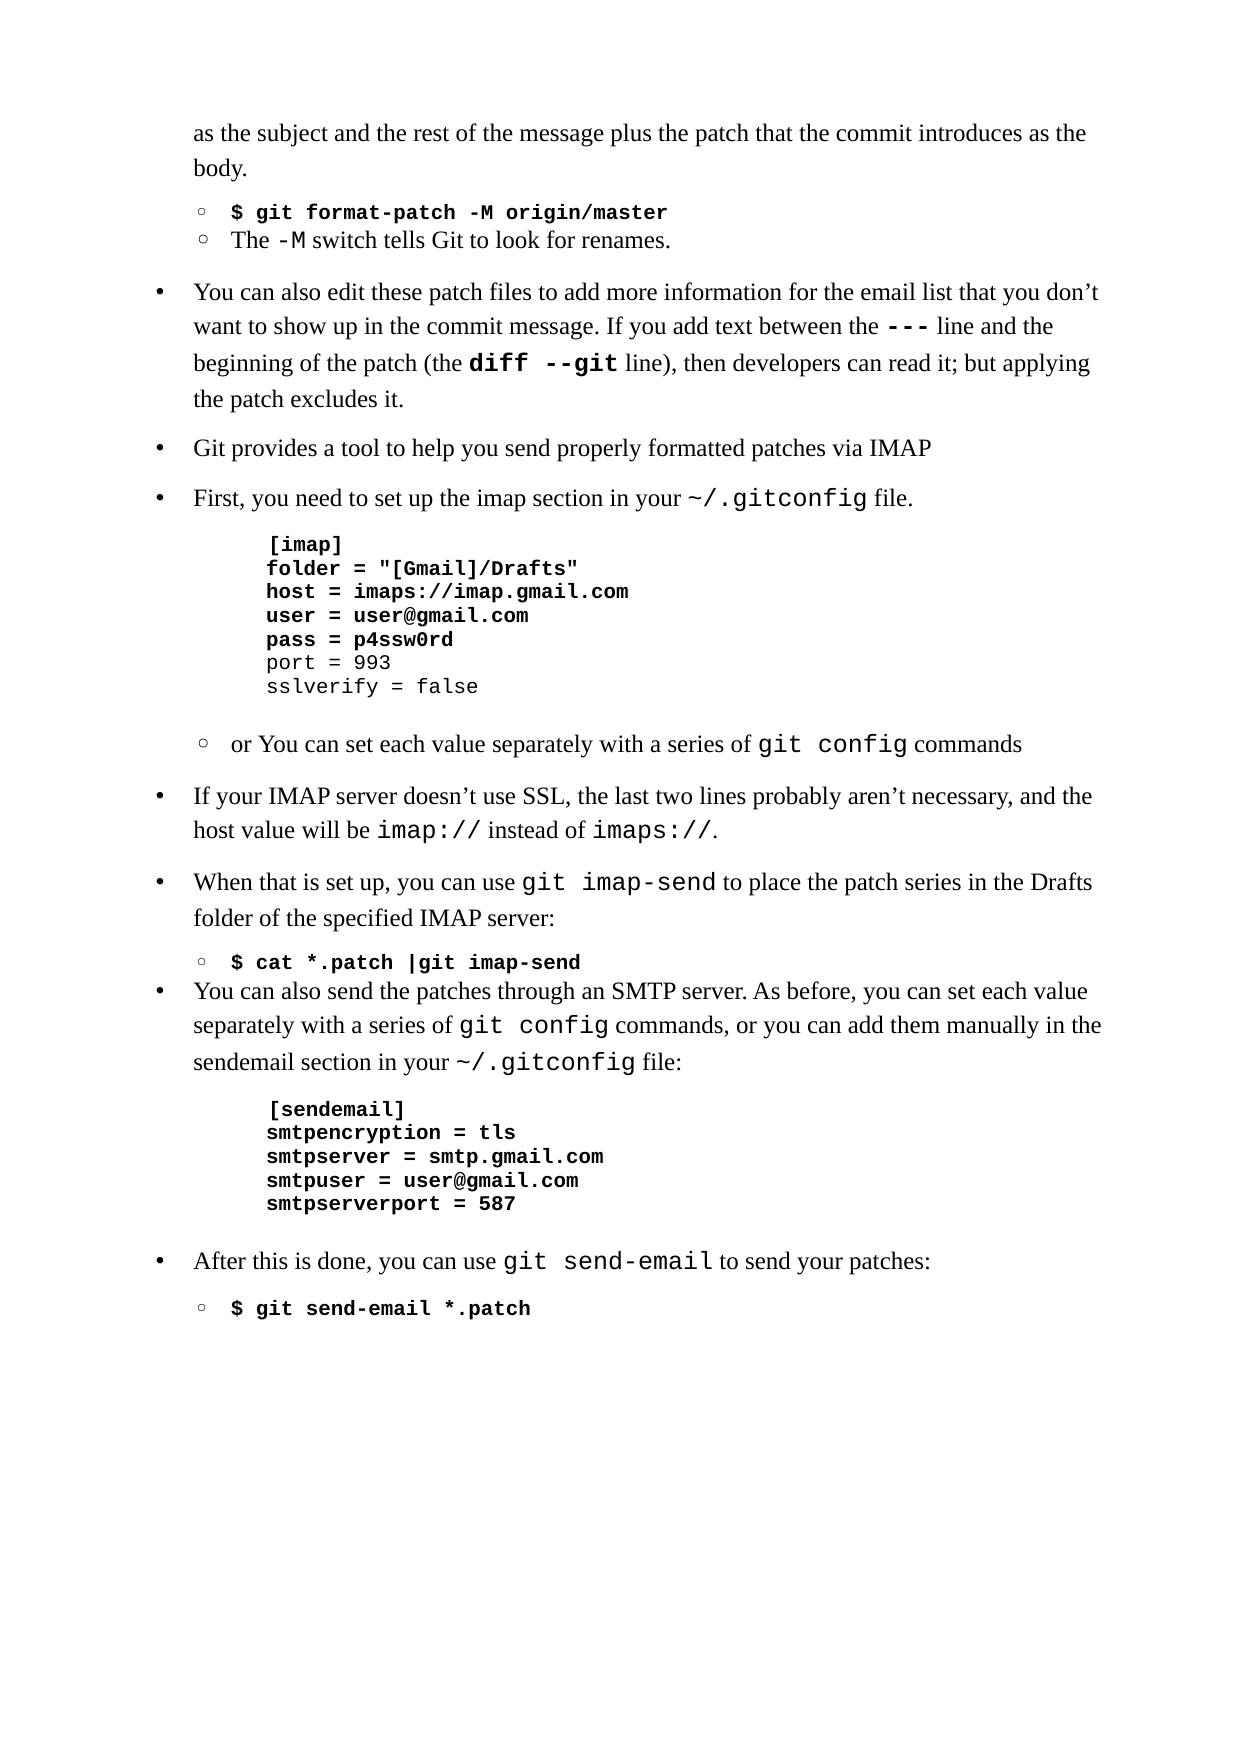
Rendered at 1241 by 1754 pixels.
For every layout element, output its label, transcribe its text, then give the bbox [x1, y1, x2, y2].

text host = imaps://imap.gmail.com [118, 581, 1122, 605]
list First, you need to set up the imap section in your ~/.gitconfig file. [156, 483, 1122, 513]
list $ git format-patch -M origin/master [193, 202, 1122, 225]
text smtpuser = user@gmail.com [118, 1169, 1122, 1193]
list [sendemail] [231, 1099, 1122, 1122]
text user = user@gmail.com [118, 605, 1122, 629]
text folder = "[Gmail]/Drafts" [118, 558, 1122, 581]
text port = 993 [118, 652, 1122, 676]
text pass = p4ssw0rd [118, 629, 1122, 652]
list or You can set each value separately with a series of git config commands [193, 729, 1122, 760]
list [imap] [231, 534, 1122, 558]
list $ git send-email *.patch [193, 1298, 1122, 1322]
text smtpserverport = 587 [118, 1193, 1122, 1217]
text smtpencryption = tls [118, 1122, 1122, 1146]
list If your IMAP server doesn’t use SSL, the last two lines probably aren’t necessary, and the host value will be imap:// instead of imaps://. [156, 781, 1122, 846]
list $ cat *.patch |git imap-send [193, 952, 1122, 976]
list You can also edit these patch files to add more information for the email list that you don’t want to show up in the commit message. If you add text between the --- line and the beginning of the patch (the diff --git line), then developers can read it; but applying the patch excludes it. [156, 277, 1122, 413]
list You can also send the patches through an SMTP server. As before, you can set each value separately with a series of git config commands, or you can add them manually in the sendemail section in your ~/.gitconfig file: [156, 976, 1122, 1078]
list as the subject and the rest of the message plus the patch that the commit introduces as the body. [156, 118, 1122, 181]
list Git provides a tool to help you send properly formatted patches via IMAP [156, 433, 1122, 462]
text sslverify = false [118, 676, 1122, 700]
list The -M switch tells Git to look for renames. [193, 225, 1122, 256]
list When that is set up, you can use git imap-send to place the patch series in the Drafts folder of the specified IMAP server: [156, 867, 1122, 932]
text smtpserver = smtp.gmail.com [118, 1146, 1122, 1169]
list After this is done, you can use git send-email to send your patches: [156, 1246, 1122, 1277]
